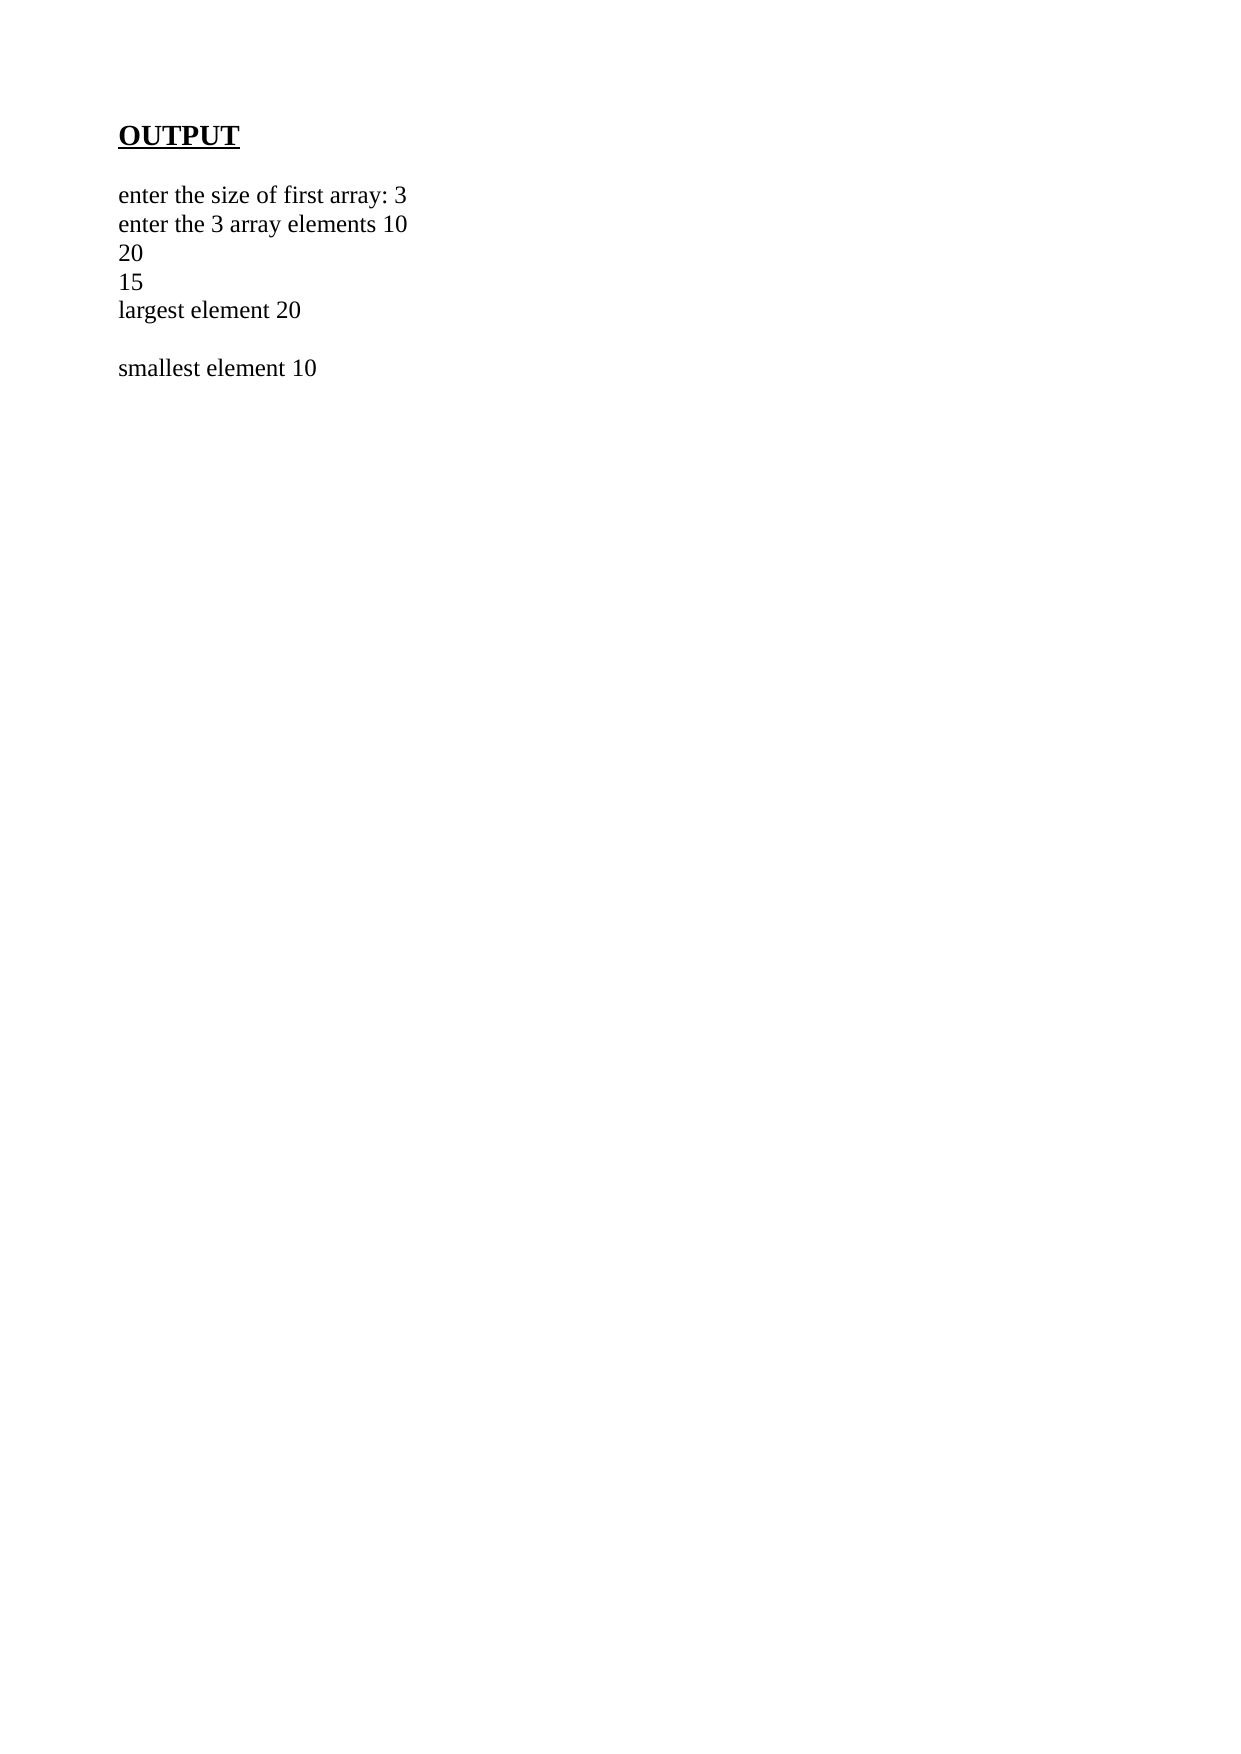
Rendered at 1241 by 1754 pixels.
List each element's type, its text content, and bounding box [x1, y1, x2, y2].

text OUTPUT [118, 118, 1122, 152]
text smallest element 10 [118, 353, 1122, 382]
text 20 [118, 238, 1122, 267]
text enter the size of first array: 3 [118, 180, 1122, 209]
text largest element 20 [118, 295, 1122, 324]
text enter the 3 array elements 10 [118, 209, 1122, 238]
text 15 [118, 267, 1122, 295]
